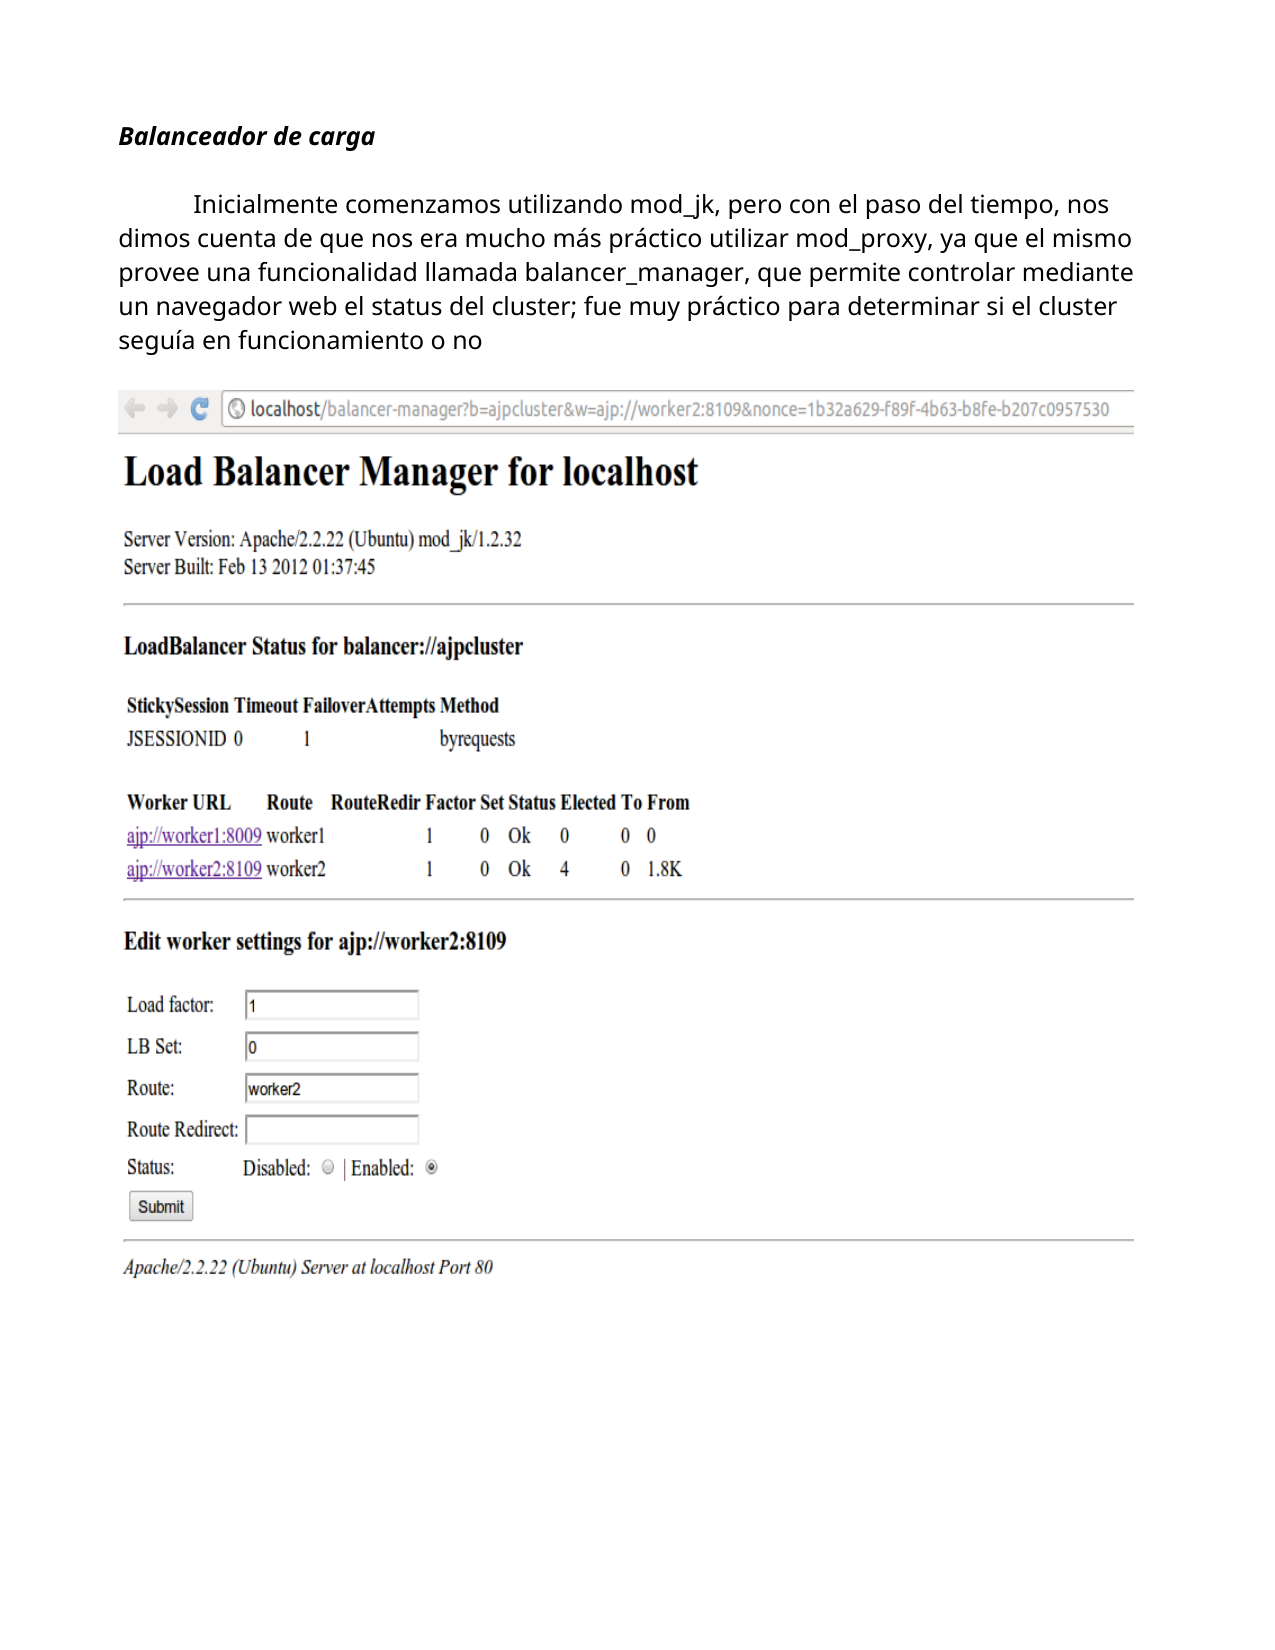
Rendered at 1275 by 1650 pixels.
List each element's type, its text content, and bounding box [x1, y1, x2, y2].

picture [118, 390, 1134, 1299]
text Balanceador de carga [118, 118, 1157, 152]
text Inicialmente comenzamos utilizando mod_jk, pero con el paso del tiempo, nos dimos cuenta de que nos era mucho más práctico utilizar mod_proxy, ya que el mismo provee una funcionalidad llamada balancer_manager, que permite controlar mediante un navegador web el status del cluster; fue muy práctico para determinar si el cluster seguía en funcionamiento o no [118, 186, 1157, 357]
